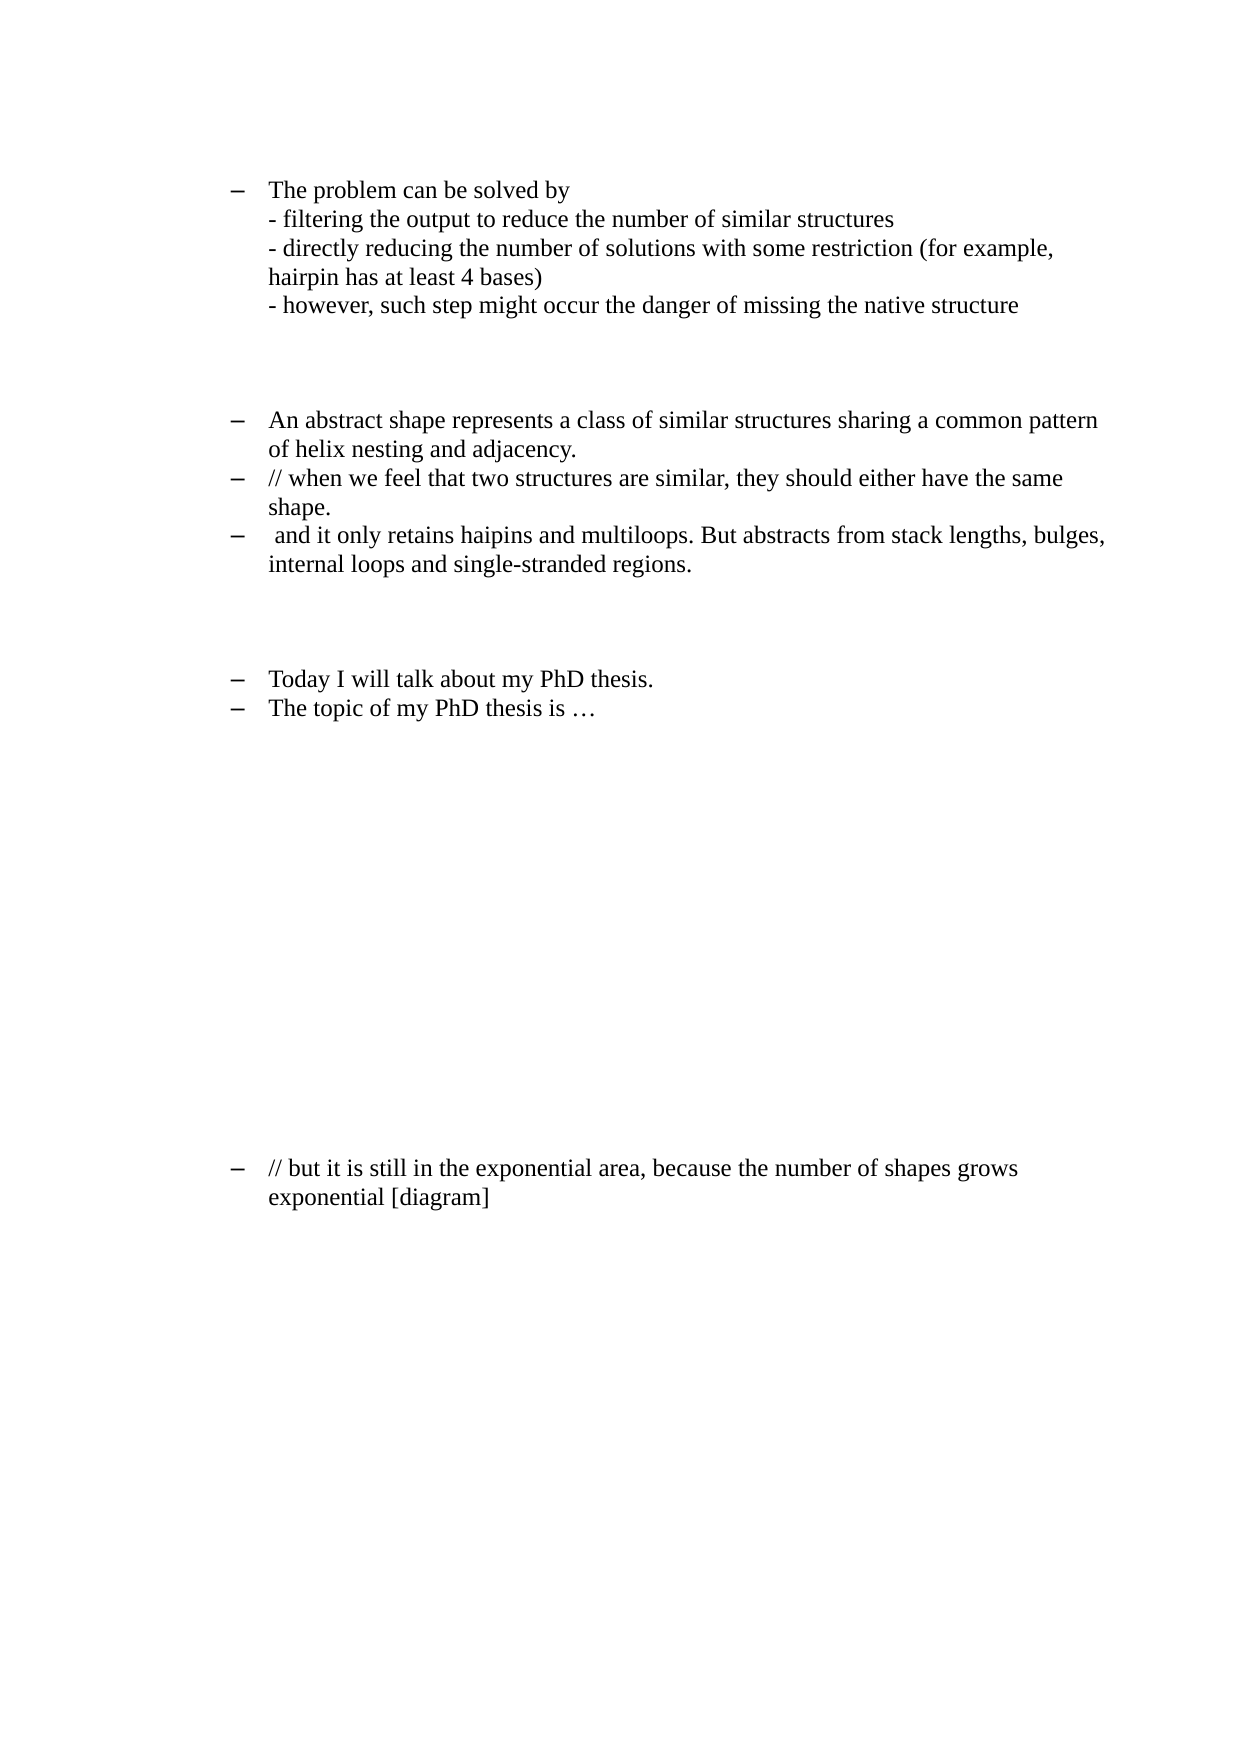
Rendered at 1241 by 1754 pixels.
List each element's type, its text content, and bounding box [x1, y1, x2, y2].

list The problem can be solved by [231, 176, 1122, 204]
list - directly reducing the number of solutions with some restriction (for example, hairpin has at least 4 bases) [231, 233, 1122, 291]
list Today I will talk about my PhD thesis. [231, 664, 1122, 693]
list - however, such step might occur the danger of missing the native structure [231, 291, 1122, 319]
list // but it is still in the exponential area, because the number of shapes grows exponential [diagram] [231, 1153, 1122, 1211]
list The topic of my PhD thesis is … [231, 693, 1122, 722]
list // when we feel that two structures are similar, they should either have the same shape. [231, 463, 1122, 521]
list - filtering the output to reduce the number of similar structures [231, 204, 1122, 233]
list and it only retains haipins and multiloops. But abstracts from stack lengths, bulges, internal loops and single-stranded regions. [231, 521, 1122, 578]
list An abstract shape represents a class of similar structures sharing a common pattern of helix nesting and adjacency. [231, 406, 1122, 463]
